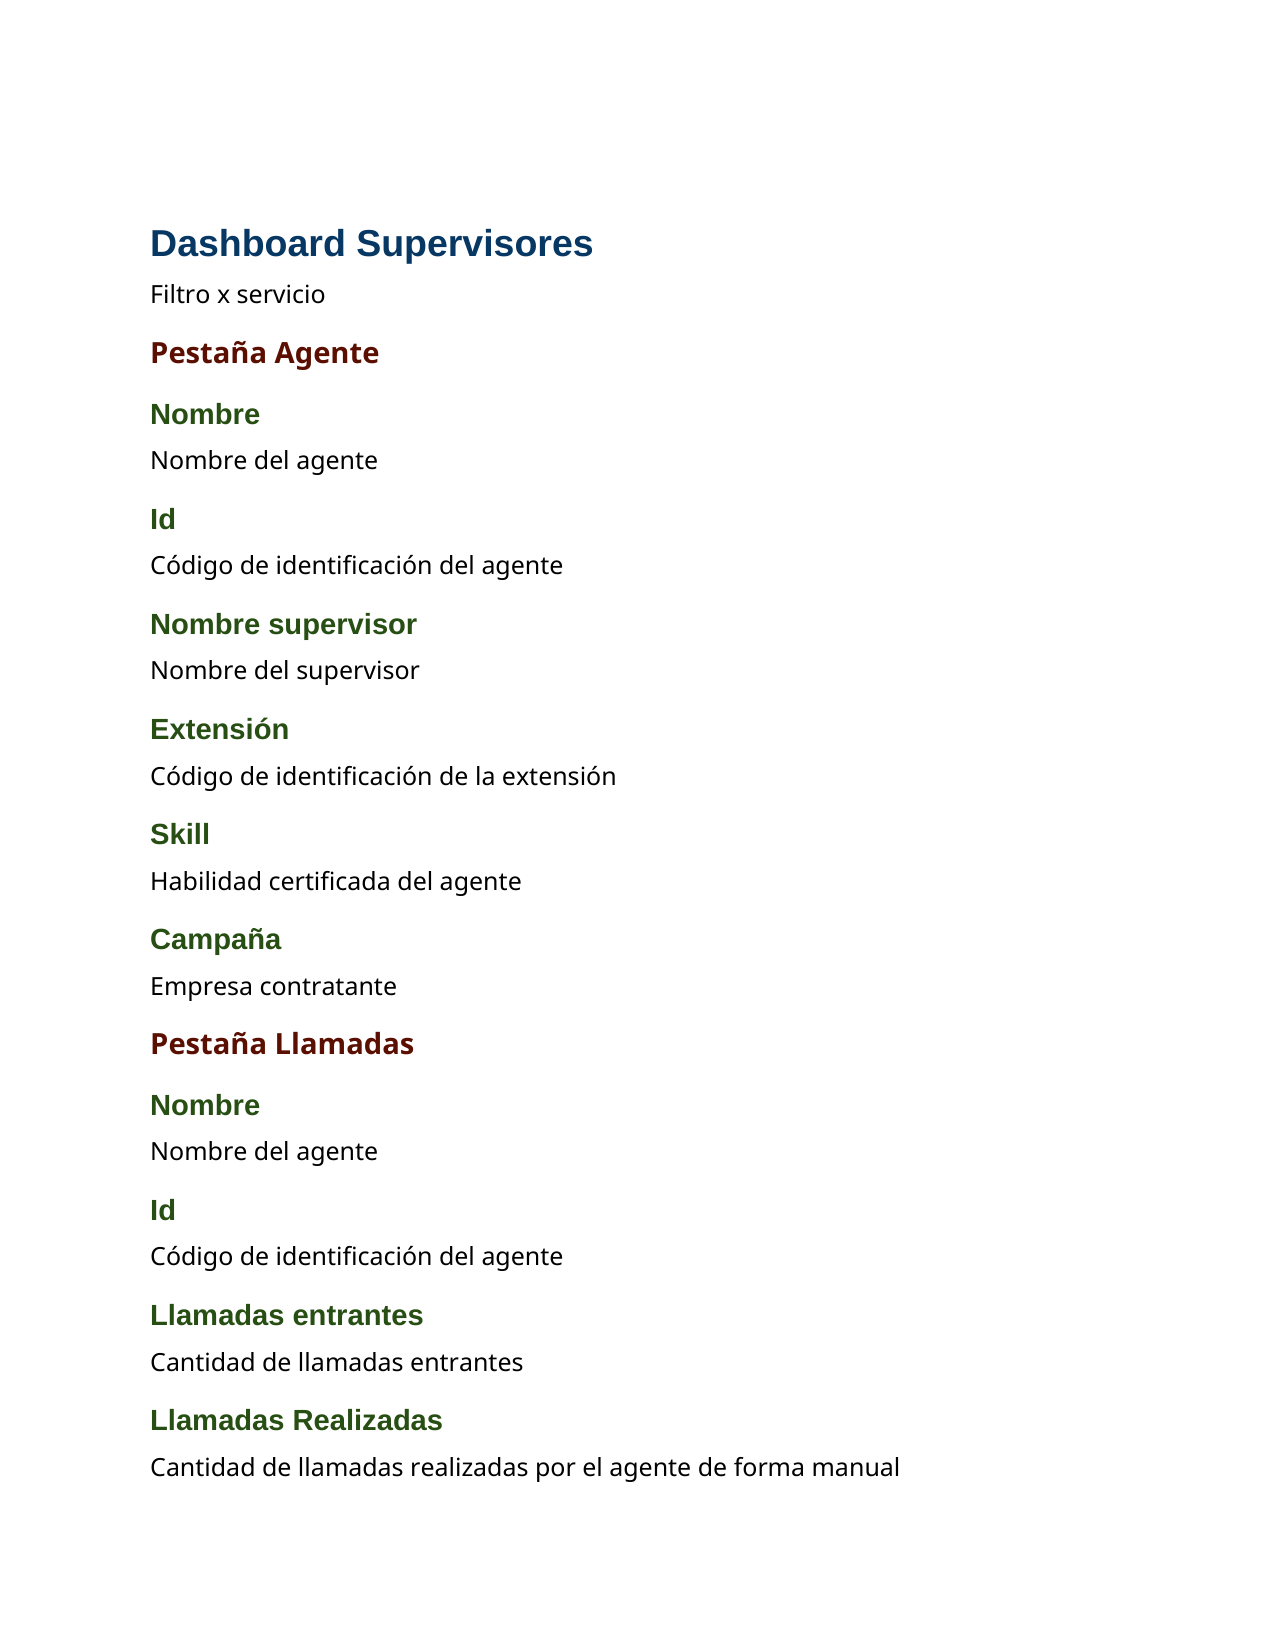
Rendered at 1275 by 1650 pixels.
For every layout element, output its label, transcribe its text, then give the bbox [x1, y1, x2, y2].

subtitle Pestaña Agente [150, 332, 1125, 372]
subtitle Skill [150, 817, 1125, 851]
text Nombre del agente [150, 1134, 1125, 1168]
subtitle Id [150, 502, 1125, 535]
text Filtro x servicio [150, 277, 1125, 311]
text Empresa contratante [150, 968, 1125, 1002]
subtitle Llamadas entrantes [150, 1298, 1125, 1332]
subtitle Extensión [150, 712, 1125, 746]
text Código de identificación del agente [150, 548, 1125, 582]
subtitle Pestaña Llamadas [150, 1023, 1125, 1063]
text Nombre del supervisor [150, 653, 1125, 687]
text Código de identificación del agente [150, 1239, 1125, 1273]
subtitle Nombre supervisor [150, 607, 1125, 641]
subtitle Id [150, 1193, 1125, 1227]
text Cantidad de llamadas entrantes [150, 1344, 1125, 1378]
subtitle Dashboard Supervisores [150, 222, 1125, 265]
subtitle Nombre [150, 397, 1125, 430]
text Código de identificación de la extensión [150, 758, 1125, 792]
subtitle Campaña [150, 922, 1125, 956]
subtitle Nombre [150, 1088, 1125, 1121]
text Habilidad certificada del agente [150, 863, 1125, 897]
text Nombre del agente [150, 443, 1125, 477]
subtitle Llamadas Realizadas [150, 1403, 1125, 1437]
text Cantidad de llamadas realizadas por el agente de forma manual [150, 1449, 1125, 1483]
